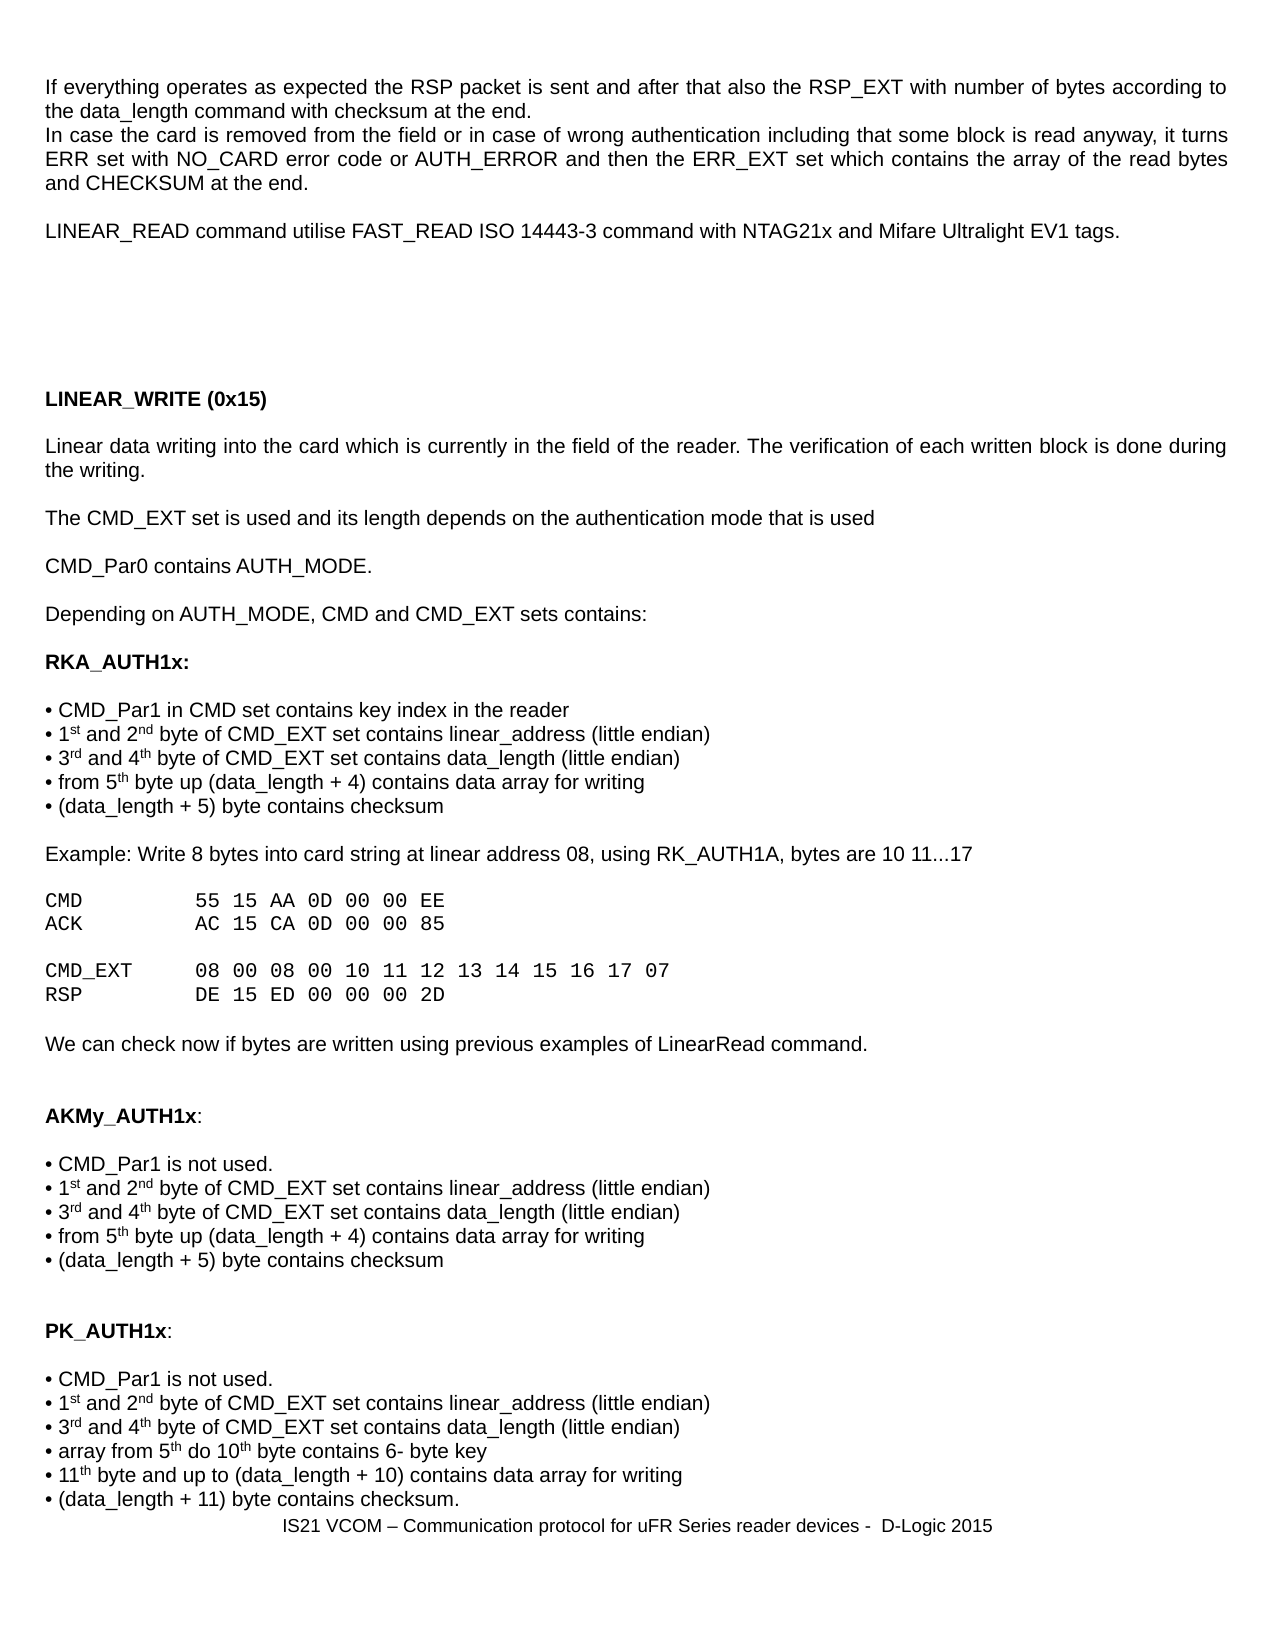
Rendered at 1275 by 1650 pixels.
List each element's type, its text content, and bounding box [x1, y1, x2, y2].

text • 1st and 2nd byte of CMD_EXT set contains linear_address (little endian) [45, 722, 1230, 746]
text • (data_length + 5) byte contains checksum [45, 794, 1230, 818]
text RKA_AUTH1x: [45, 650, 1230, 674]
text • CMD_Par1 is not used. [45, 1367, 1230, 1391]
text RSP DE 15 ED 00 00 00 2D [45, 984, 1230, 1008]
text PK_AUTH1x: [45, 1319, 1230, 1343]
text • 1st and 2nd byte of CMD_EXT set contains linear_address (little endian) [45, 1176, 1230, 1199]
text Linear data writing into the card which is currently in the field of the reader. The verification of each written block is done during the writing. [45, 434, 1230, 482]
text • 11th byte and up to (data_length + 10) contains data array for writing [45, 1463, 1230, 1487]
text Example: Write 8 bytes into card string at linear address 08, using RK_AUTH1A, bytes are 10 11...17 [45, 842, 1230, 866]
text CMD 55 15 AA 0D 00 00 EE [45, 889, 1230, 913]
text Depending on AUTH_MODE, CMD and CMD_EXT sets contains: [45, 602, 1230, 626]
text • 3rd and 4th byte of CMD_EXT set contains data_length (little endian) [45, 1199, 1230, 1223]
text LINEAR_WRITE (0x15) [45, 386, 1230, 410]
text • CMD_Par1 in CMD set contains key index in the reader [45, 698, 1230, 722]
text CMD_EXT 08 00 08 00 10 11 12 13 14 15 16 17 07 [45, 961, 1230, 984]
text CMD_Par0 contains AUTH_MODE. [45, 554, 1230, 578]
text In case the card is removed from the field or in case of wrong authentication including that some block is read anyway, it turns ERR set with NO_CARD error code or AUTH_ERROR and then the ERR_EXT set which contains the array of the read bytes and CHECKSUM at the end. [45, 123, 1230, 195]
text If everything operates as expected the RSP packet is sent and after that also the RSP_EXT with number of bytes according to the data_length command with checksum at the end. [45, 75, 1230, 123]
text • (data_length + 11) byte contains checksum. [45, 1487, 1230, 1511]
text • 3rd and 4th byte of CMD_EXT set contains data_length (little endian) [45, 1415, 1230, 1439]
text • CMD_Par1 is not used. [45, 1152, 1230, 1176]
text • (data_length + 5) byte contains checksum [45, 1247, 1230, 1271]
text ACK AC 15 CA 0D 00 00 85 [45, 913, 1230, 937]
text AKMy_AUTH1x: [45, 1104, 1230, 1128]
text LINEAR_READ command utilise FAST_READ ISO 14443-3 command with NTAG21x and Mifare Ultralight EV1 tags. [45, 219, 1230, 243]
text • 1st and 2nd byte of CMD_EXT set contains linear_address (little endian) [45, 1391, 1230, 1415]
text • from 5th byte up (data_length + 4) contains data array for writing [45, 1223, 1230, 1247]
text We can check now if bytes are written using previous examples of LinearRead command. [45, 1032, 1230, 1056]
text • array from 5th do 10th byte contains 6- byte key [45, 1439, 1230, 1463]
text The CMD_EXT set is used and its length depends on the authentication mode that is used [45, 506, 1230, 530]
text • 3rd and 4th byte of CMD_EXT set contains data_length (little endian) [45, 746, 1230, 770]
text • from 5th byte up (data_length + 4) contains data array for writing [45, 770, 1230, 794]
